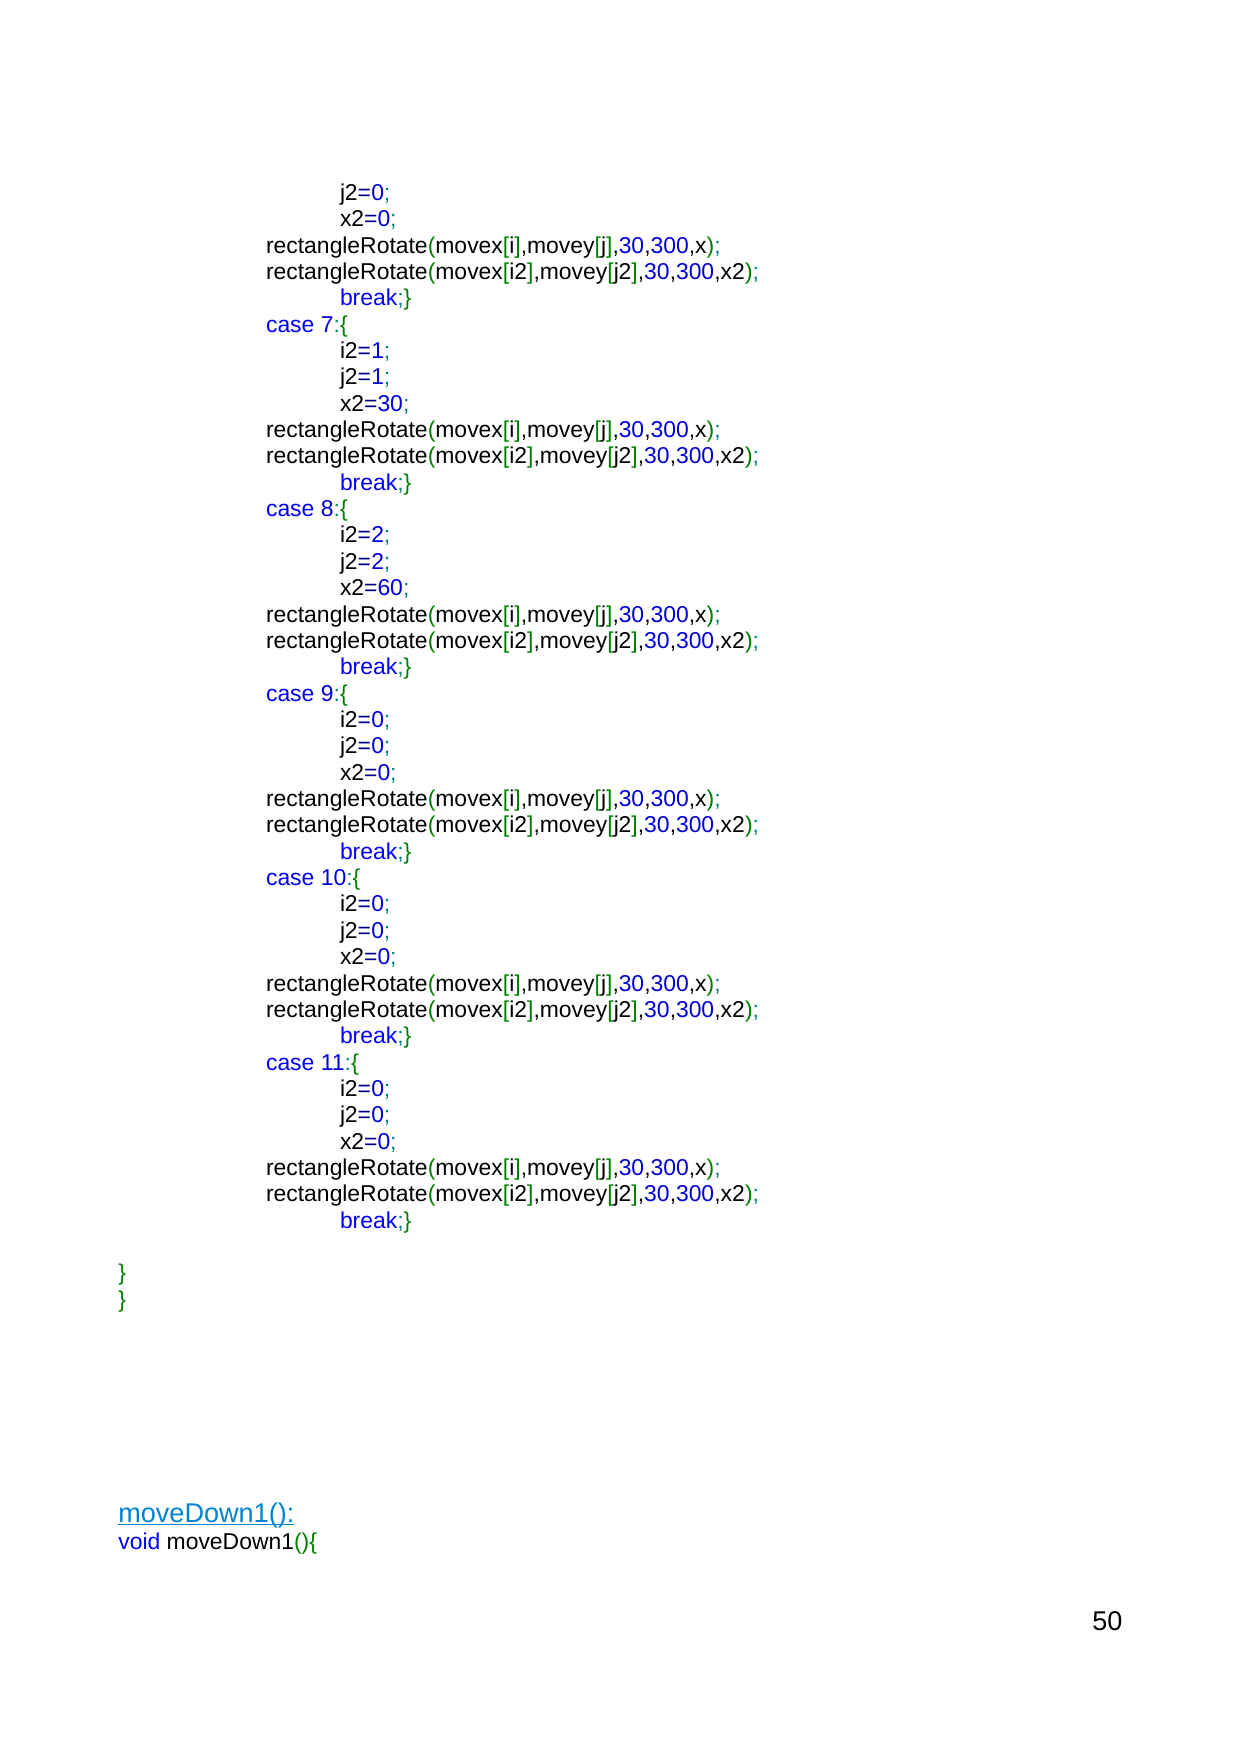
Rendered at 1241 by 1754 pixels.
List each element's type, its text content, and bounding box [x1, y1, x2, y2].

text case 11:{ [118, 1048, 1122, 1075]
text case 10:{ [118, 864, 1122, 890]
text rectangleRotate(movex[i2],movey[j2],30,300,x2); [118, 442, 1122, 469]
text void moveDown1(){ [118, 1528, 1122, 1554]
text x2=0; [118, 943, 1122, 969]
text rectangleRotate(movex[i2],movey[j2],30,300,x2); [118, 996, 1122, 1022]
text i2=2; [118, 521, 1122, 548]
text rectangleRotate(movex[i2],movey[j2],30,300,x2); [118, 1180, 1122, 1207]
text rectangleRotate(movex[i2],movey[j2],30,300,x2); [118, 811, 1122, 838]
text rectangleRotate(movex[i2],movey[j2],30,300,x2); [118, 258, 1122, 284]
text rectangleRotate(movex[i2],movey[j2],30,300,x2); [118, 627, 1122, 653]
text x2=0; [118, 205, 1122, 232]
text x2=60; [118, 574, 1122, 601]
text x2=0; [118, 759, 1122, 785]
text } [118, 1286, 1122, 1312]
text moveDown1(): [118, 1497, 1122, 1528]
text j2=0; [118, 179, 1122, 205]
text break;} [118, 469, 1122, 495]
text j2=2; [118, 548, 1122, 574]
text rectangleRotate(movex[i],movey[j],30,300,x); [118, 1154, 1122, 1180]
text break;} [118, 284, 1122, 311]
text rectangleRotate(movex[i],movey[j],30,300,x); [118, 232, 1122, 258]
text i2=0; [118, 706, 1122, 732]
text j2=1; [118, 363, 1122, 390]
text j2=0; [118, 732, 1122, 759]
text x2=0; [118, 1128, 1122, 1154]
text x2=30; [118, 390, 1122, 416]
text case 7:{ [118, 311, 1122, 337]
text case 9:{ [118, 679, 1122, 706]
text i2=1; [118, 337, 1122, 363]
text i2=0; [118, 1075, 1122, 1101]
text rectangleRotate(movex[i],movey[j],30,300,x); [118, 969, 1122, 996]
text break;} [118, 838, 1122, 864]
text case 8:{ [118, 495, 1122, 521]
text i2=0; [118, 890, 1122, 917]
text break;} [118, 1022, 1122, 1048]
text break;} [118, 653, 1122, 679]
text j2=0; [118, 917, 1122, 943]
text } [118, 1259, 1122, 1286]
text rectangleRotate(movex[i],movey[j],30,300,x); [118, 416, 1122, 442]
text j2=0; [118, 1101, 1122, 1128]
text rectangleRotate(movex[i],movey[j],30,300,x); [118, 785, 1122, 811]
text rectangleRotate(movex[i],movey[j],30,300,x); [118, 601, 1122, 627]
text break;} [118, 1207, 1122, 1233]
